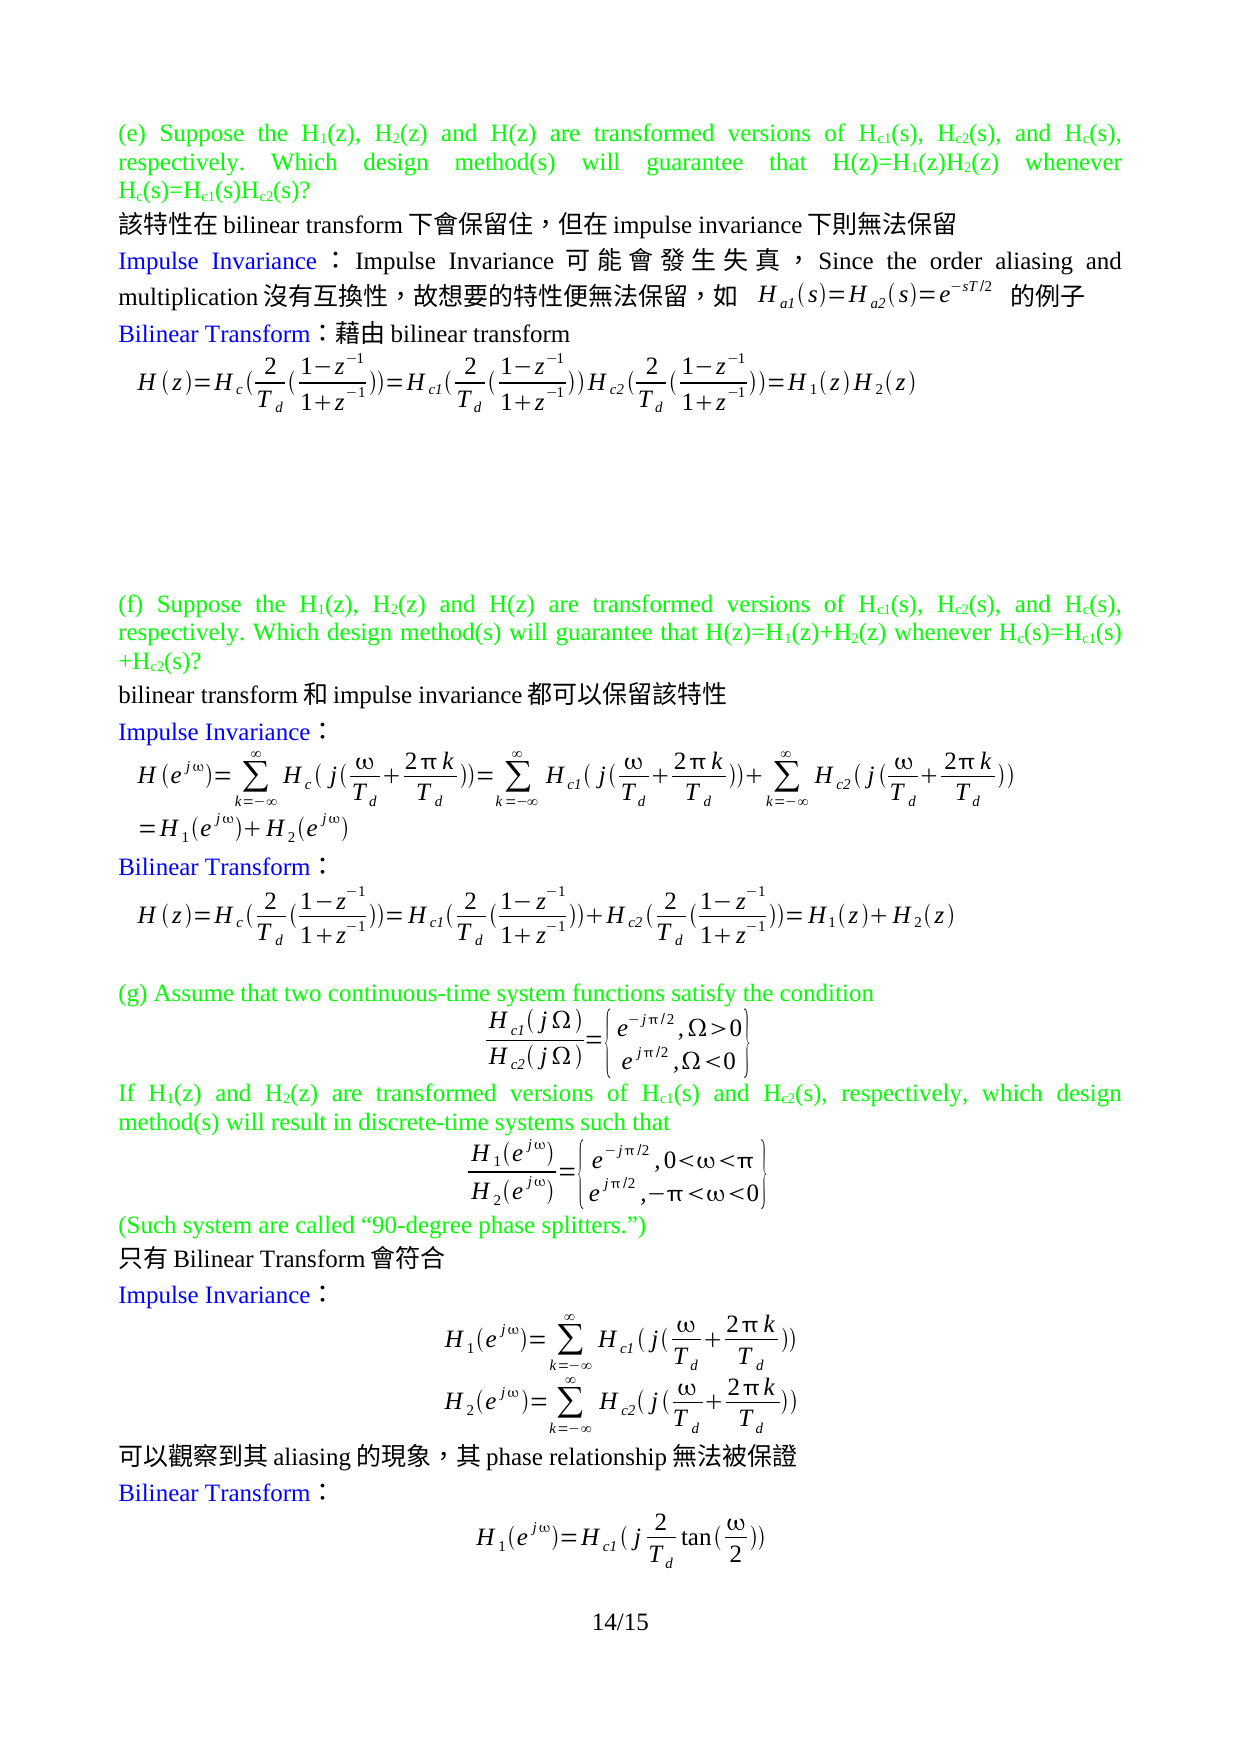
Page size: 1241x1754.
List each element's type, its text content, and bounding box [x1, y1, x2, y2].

text Impulse Invariance：Impulse Invariance可能會發生失真，Since the order aliasing and multiplication沒有互換性，故想要的特性便無法保留，如的例子 [118, 241, 1122, 313]
text bilinear transform和impulse invariance都可以保留該特性 [118, 675, 1122, 711]
text 該特性在bilinear transform下會保留住，但在impulse invariance下則無法保留 [118, 204, 1122, 241]
text Impulse Invariance： [118, 711, 1122, 747]
text 只有Bilinear Transform會符合 [118, 1238, 1122, 1275]
text Impulse Invariance： [118, 1275, 1122, 1311]
text 可以觀察到其aliasing的現象，其phase relationship無法被保證 [118, 1436, 1122, 1473]
text (Such system are called “90-degree phase splitters.”) [118, 1210, 1122, 1238]
text Bilinear Transform： [118, 846, 1122, 883]
text (g) Assume that two continuous-time system functions satisfy the condition [118, 978, 1122, 1007]
text If H1(z) and H2(z) are transformed versions of Hc1(s) and Hc2(s), respectively, which design method(s) will result in discrete-time systems such that [118, 1078, 1122, 1135]
text (f) Suppose the H1(z), H2(z) and H(z) are transformed versions of Hc1(s), Hc2(s), and Hc(s), respectively. Which design method(s) will guarantee that H(z)=H1(z)+H2(z) whenever Hc(s)=Hc1(s)+Hc2(s)? [118, 589, 1122, 675]
text (e) Suppose the H1(z), H2(z) and H(z) are transformed versions of Hc1(s), Hc2(s), and Hc(s), respectively. Which design method(s) will guarantee that H(z)=H1(z)H2(z) whenever Hc(s)=Hc1(s)Hc2(s)? [118, 118, 1122, 204]
text Bilinear Transform： [118, 1473, 1122, 1509]
text Bilinear Transform：藉由bilinear transform [118, 313, 1122, 349]
